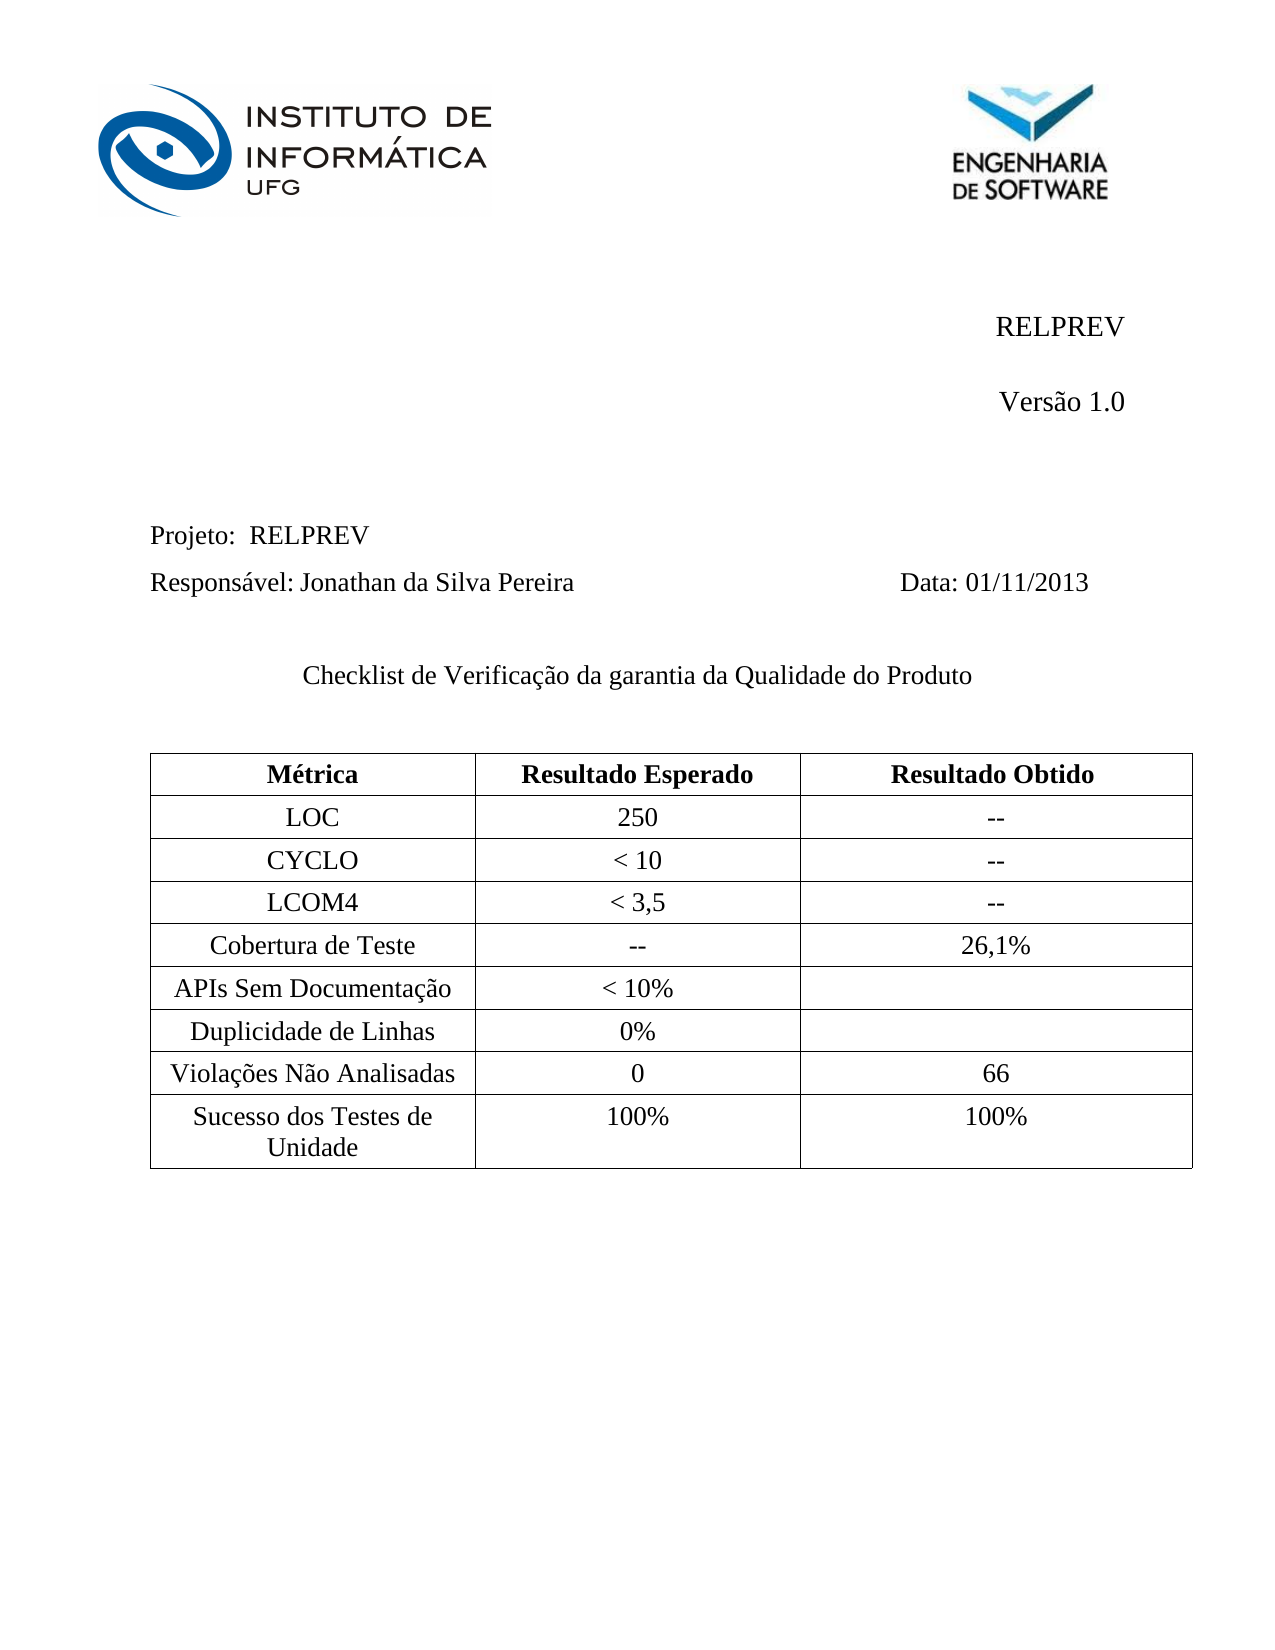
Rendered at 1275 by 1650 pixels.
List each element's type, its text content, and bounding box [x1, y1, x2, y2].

title RELPREV [150, 309, 1125, 342]
table_header Resultado Obtido [801, 754, 1192, 795]
table_cell CYCLO [151, 839, 475, 881]
table_cell APIs Sem Documentação [151, 967, 475, 1009]
table_header Resultado Esperado [476, 754, 800, 795]
table_cell 0 [476, 1052, 800, 1094]
table_cell Duplicidade de Linhas [151, 1010, 475, 1051]
text Checklist de Verificação da garantia da Qualidade do Produto [150, 659, 1125, 690]
table_cell -- [801, 839, 1192, 881]
picture [98, 84, 492, 217]
picture [952, 84, 1109, 200]
table_cell < 3,5 [476, 882, 800, 923]
table_cell 26,1% [801, 924, 1192, 966]
text Responsável: Jonathan da Silva Pereira Data: 01/11/2013 [150, 566, 1125, 597]
table_cell -- [476, 924, 800, 966]
table_cell [801, 1010, 1192, 1051]
table_cell 66 [801, 1052, 1192, 1094]
table_cell Sucesso dos Testes de Unidade [151, 1095, 475, 1168]
table_cell 100% [801, 1095, 1192, 1168]
table_cell Cobertura de Teste [151, 924, 475, 966]
table_cell 0% [476, 1010, 800, 1051]
table_cell < 10 [476, 839, 800, 881]
table_cell < 10% [476, 967, 800, 1009]
table_cell Violações Não Analisadas [151, 1052, 475, 1094]
text Projeto: RELPREV [150, 519, 1125, 550]
table_cell -- [801, 796, 1192, 838]
table_header Métrica [151, 754, 475, 795]
title Versão 1.0 [150, 384, 1125, 418]
table_cell LOC [151, 796, 475, 838]
table_cell -- [801, 882, 1192, 923]
table_cell 100% [476, 1095, 800, 1168]
table_cell 250 [476, 796, 800, 838]
table_cell [801, 967, 1192, 1009]
table_cell LCOM4 [151, 882, 475, 923]
